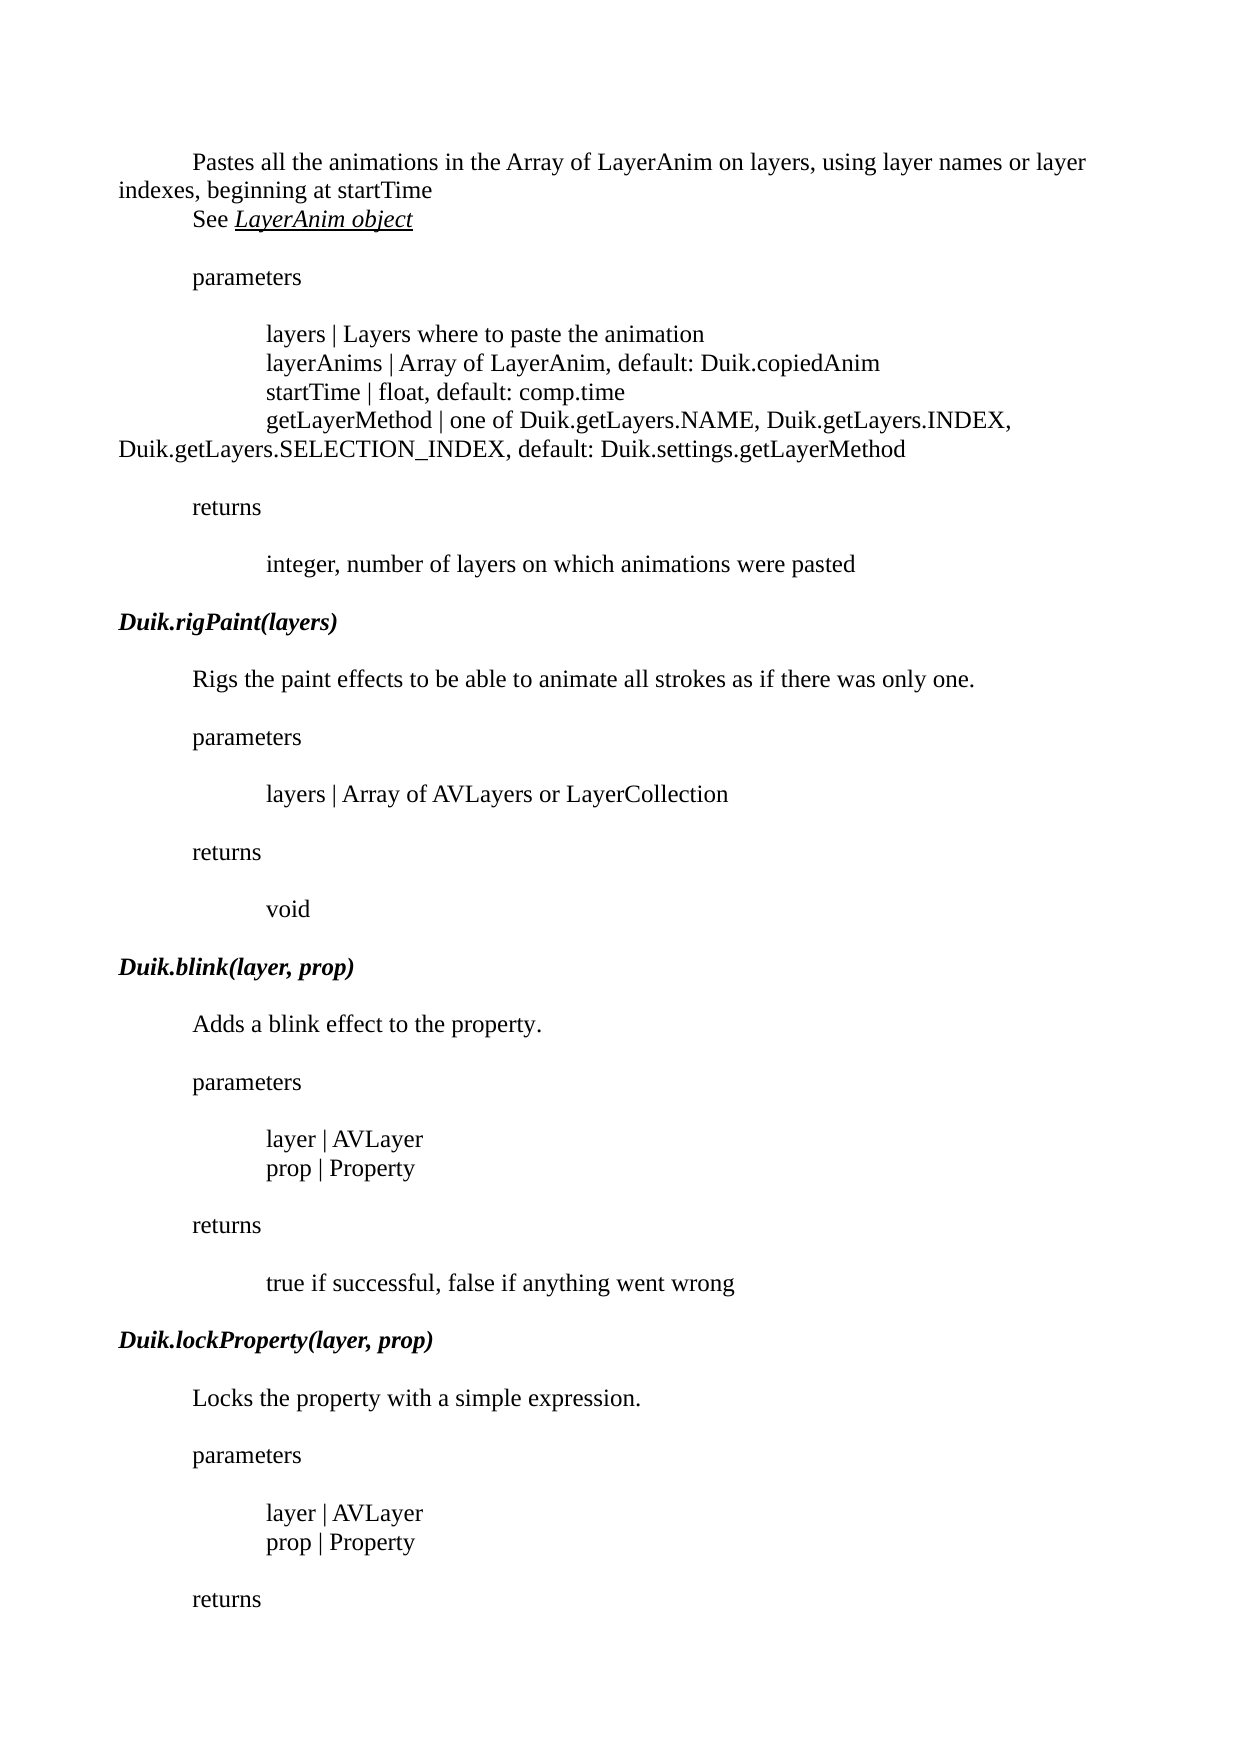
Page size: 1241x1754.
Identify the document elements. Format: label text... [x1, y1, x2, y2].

text layers | Array of AVLayers or LayerCollection [118, 779, 1122, 808]
text startTime | float, default: comp.time [118, 377, 1122, 406]
text parameters [118, 262, 1122, 291]
text layer | AVLayer prop | Property [118, 1124, 1122, 1182]
text void [118, 894, 1122, 923]
text Pastes all the animations in the Array of LayerAnim on layers, using layer names or layer indexes, beginning at startTime [118, 147, 1122, 204]
text layer | AVLayer prop | Property [118, 1498, 1122, 1556]
text returns [118, 492, 1122, 521]
text parameters [118, 722, 1122, 751]
text parameters [118, 1067, 1122, 1096]
text returns [118, 1211, 1122, 1239]
text layers | Layers where to paste the animation [118, 319, 1122, 348]
text Duik.lockProperty(layer, prop) [118, 1326, 1122, 1354]
text layerAnims | Array of LayerAnim, default: Duik.copiedAnim [118, 348, 1122, 377]
text getLayerMethod | one of Duik.getLayers.NAME, Duik.getLayers.INDEX, Duik.getLayers.SELECTION_INDEX, default: Duik.settings.getLayerMethod [118, 406, 1122, 463]
text integer, number of layers on which animations were pasted [118, 549, 1122, 578]
text returns [118, 1584, 1122, 1613]
text See LayerAnim object [118, 204, 1122, 233]
text parameters [118, 1441, 1122, 1469]
text Locks the property with a simple expression. [118, 1383, 1122, 1412]
text Adds a blink effect to the property. [118, 1009, 1122, 1038]
text Duik.blink(layer, prop) [118, 952, 1122, 981]
text returns [118, 837, 1122, 866]
text Rigs the paint effects to be able to animate all strokes as if there was only one. [118, 664, 1122, 693]
text Duik.rigPaint(layers) [118, 607, 1122, 636]
text true if successful, false if anything went wrong [118, 1268, 1122, 1297]
